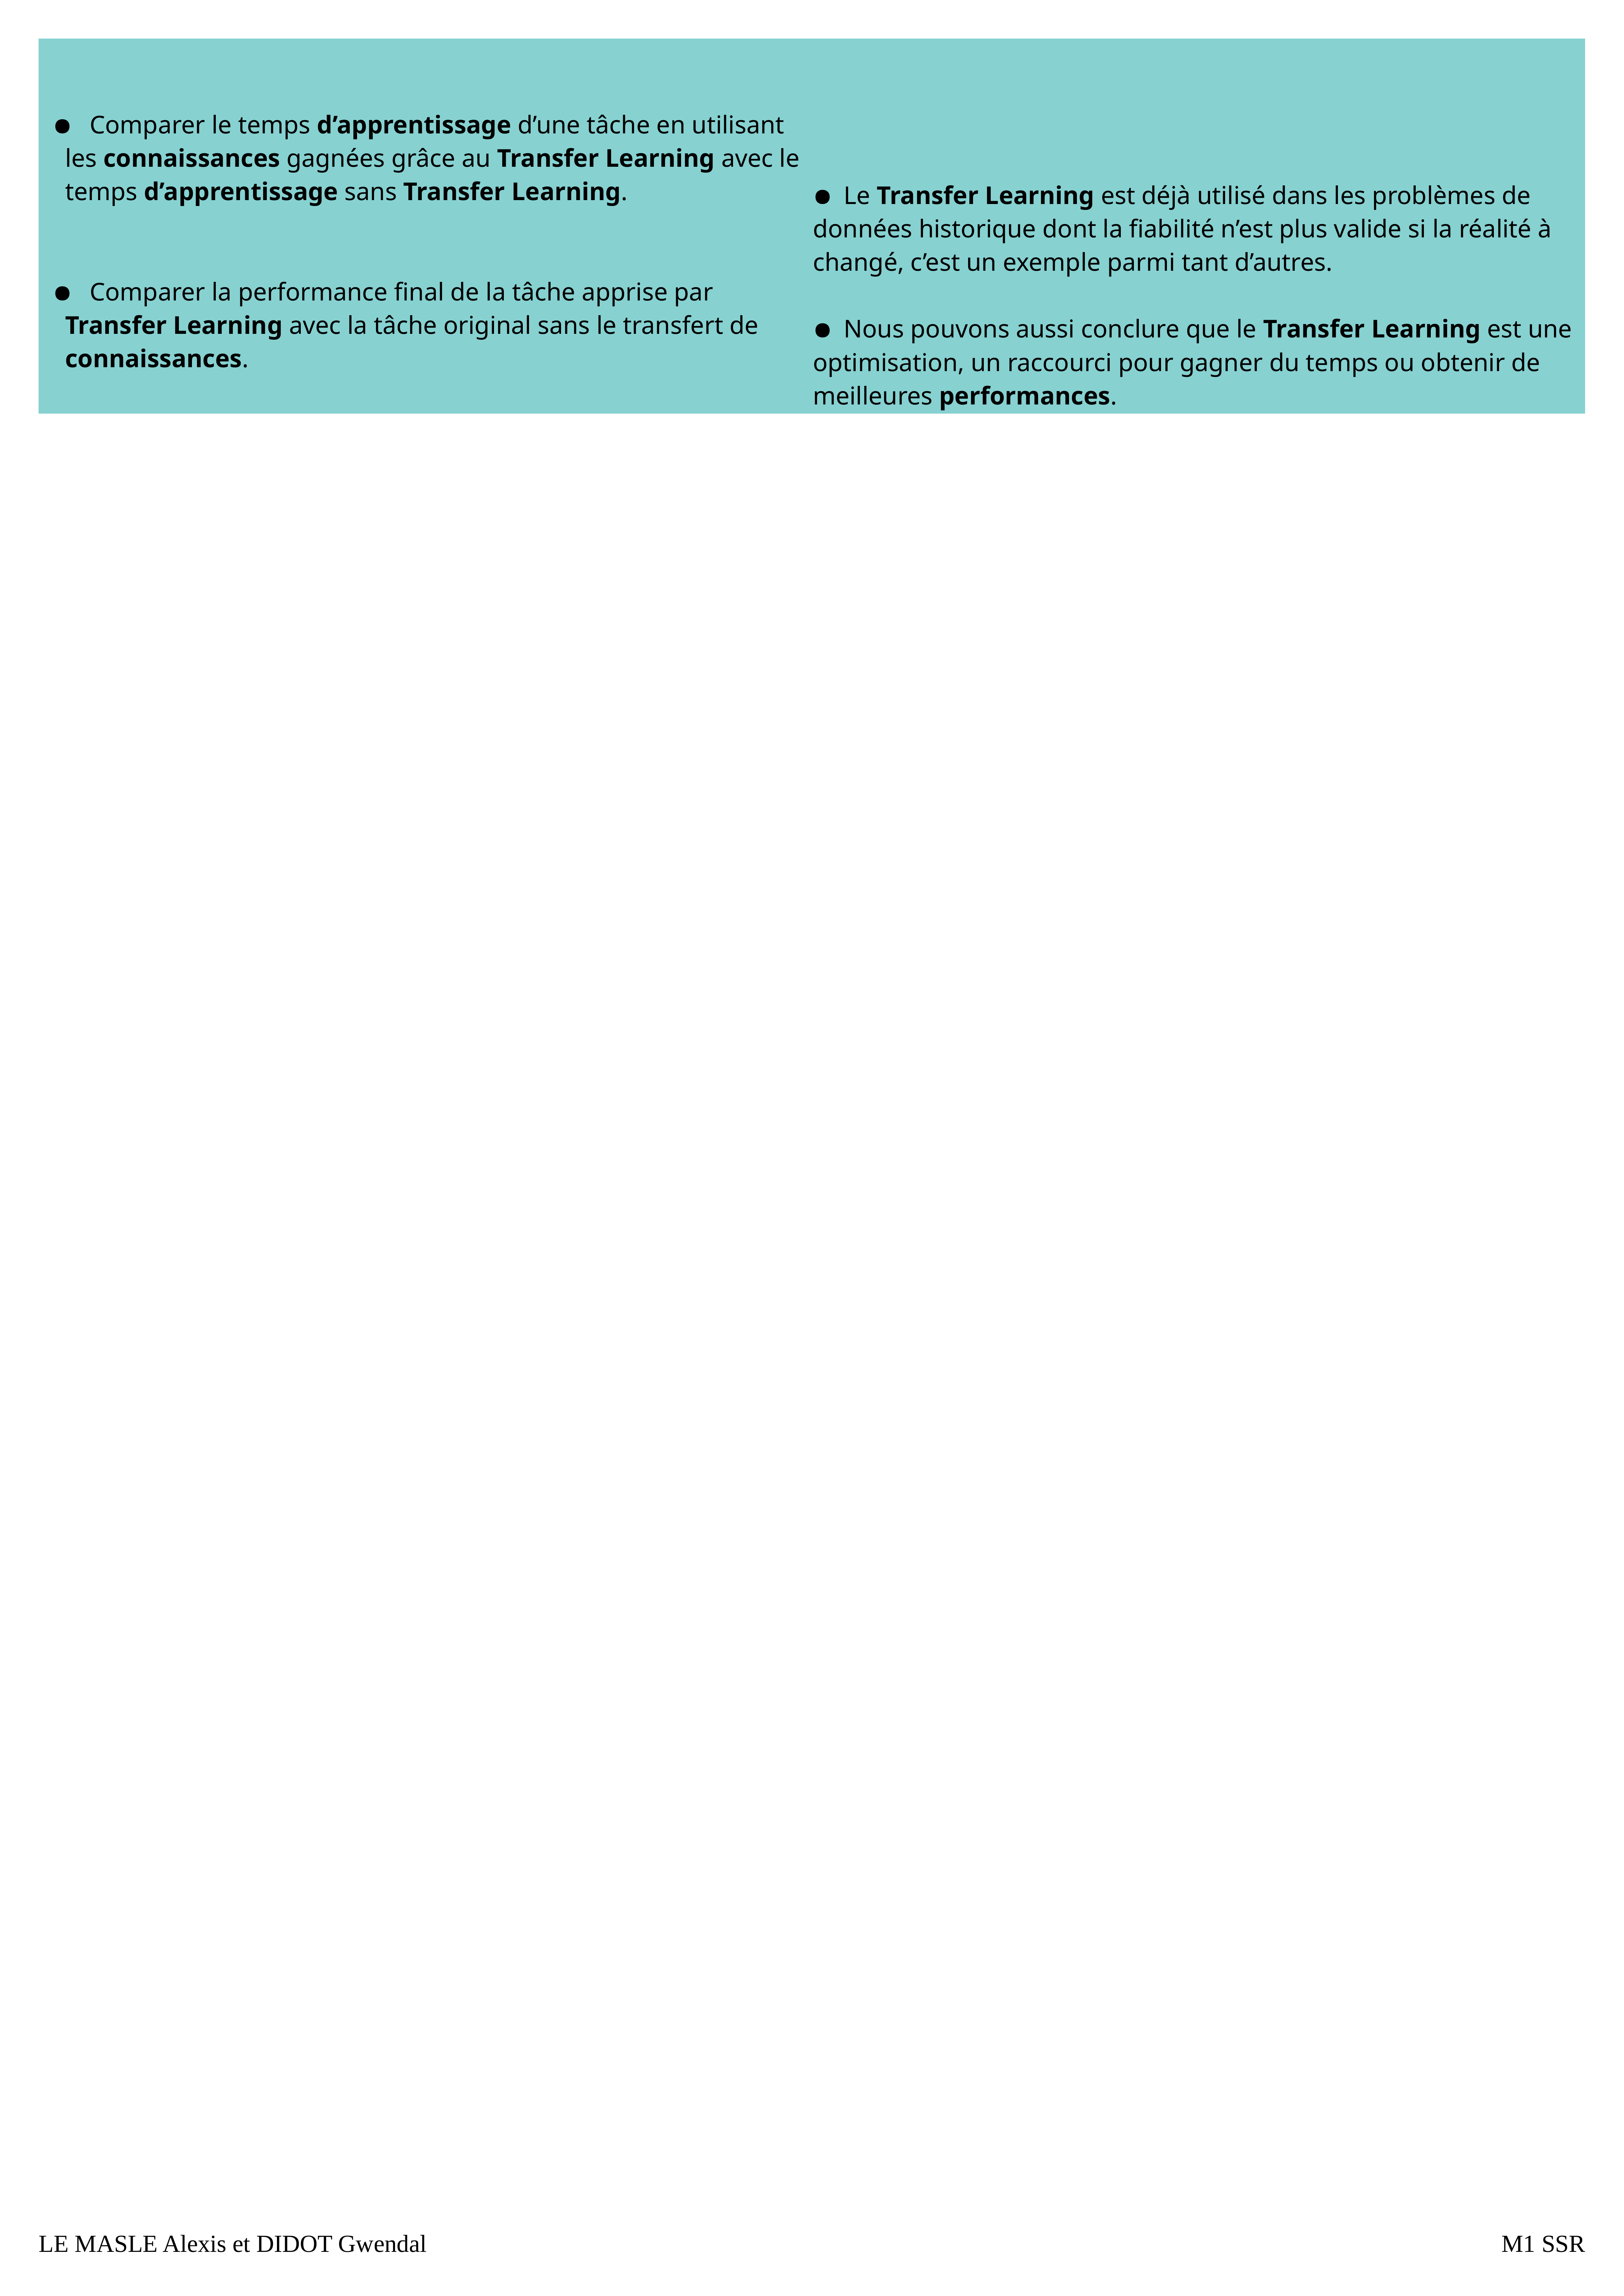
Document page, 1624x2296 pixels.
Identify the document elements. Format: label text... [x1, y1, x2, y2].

table_cell 6. Conclusion Le Transfer Learning est déjà utilisé dans les problèmes de données historique dont la fiabilité n’est plus valide si la réalité à changé, c’est un exemple parmi tant d’autres. Nous pouvons aussi conclure que le Transfer Learning est une optimisation, un raccourci pour gagner du temps ou obtenir de meilleures performances. [811, 39, 1585, 414]
table_cell 3. Efficacité On évalue l’efficacité des techniques de Transfer Learning grâce à trois étapes : Mesurer si l’apprentissage d’une tâche est faisable seulement grâce aux connaissances transférées. Comparer le temps d’apprentissage d’une tâche en utilisant les connaissances gagnées grâce au Transfer Learning avec le temps d’apprentissage sans Transfer Learning. Comparer la performance final de la tâche apprise par Transfer Learning avec la tâche original sans le transfert de connaissances. [39, 39, 811, 414]
